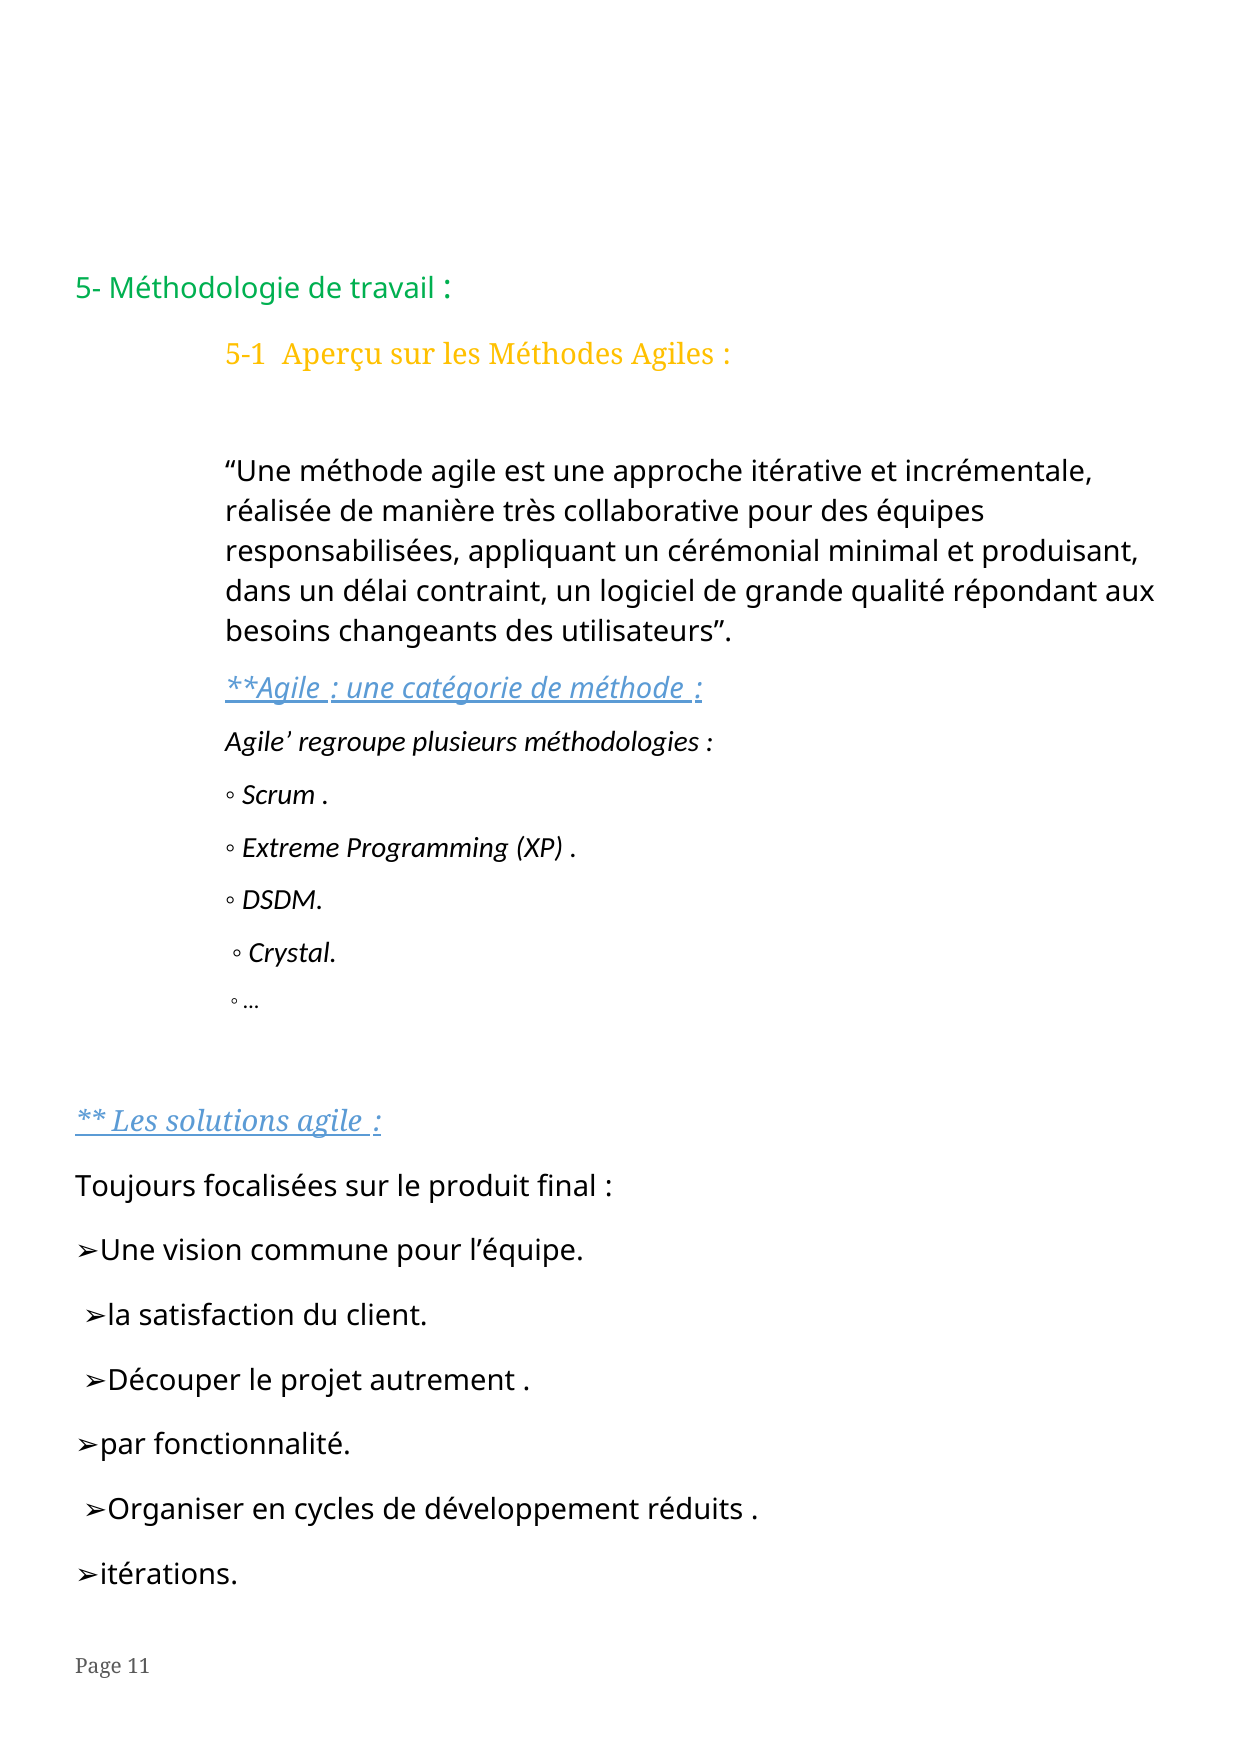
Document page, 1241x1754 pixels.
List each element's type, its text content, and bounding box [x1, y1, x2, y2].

list ◦ … [225, 987, 1165, 1014]
text 5-1 Aperçu sur les Méthodes Agiles : [75, 333, 1165, 373]
text ** Les solutions agile : [75, 1100, 1165, 1140]
text ➢Organiser en cycles de développement réduits . [75, 1488, 1165, 1528]
list ◦ Crystal. [225, 934, 1165, 969]
list ◦ Extreme Programming (XP) . [225, 829, 1165, 864]
list ◦ Scrum . [225, 776, 1165, 812]
list **Agile : une catégorie de méthode : [225, 667, 1165, 707]
text Toujours focalisées sur le produit final : [75, 1165, 1165, 1204]
text ➢Découper le projet autrement . [75, 1359, 1165, 1399]
text 5- Méthodologie de travail : [75, 263, 1165, 308]
text ➢par fonctionnalité. [75, 1424, 1165, 1463]
text ➢Une vision commune pour l’équipe. [75, 1229, 1165, 1269]
text ➢itérations. [75, 1553, 1165, 1593]
list “Une méthode agile est une approche itérative et incrémentale, réalisée de manière très collaborative pour des équipes responsabilisées, appliquant un cérémonial minimal et produisant, dans un délai contraint, un logiciel de grande qualité répondant aux besoins changeants des utilisateurs”. [225, 450, 1165, 650]
list Agile’ regroupe plusieurs méthodologies : [225, 723, 1165, 759]
list ◦ DSDM. [225, 881, 1165, 917]
text ➢la satisfaction du client. [75, 1294, 1165, 1334]
